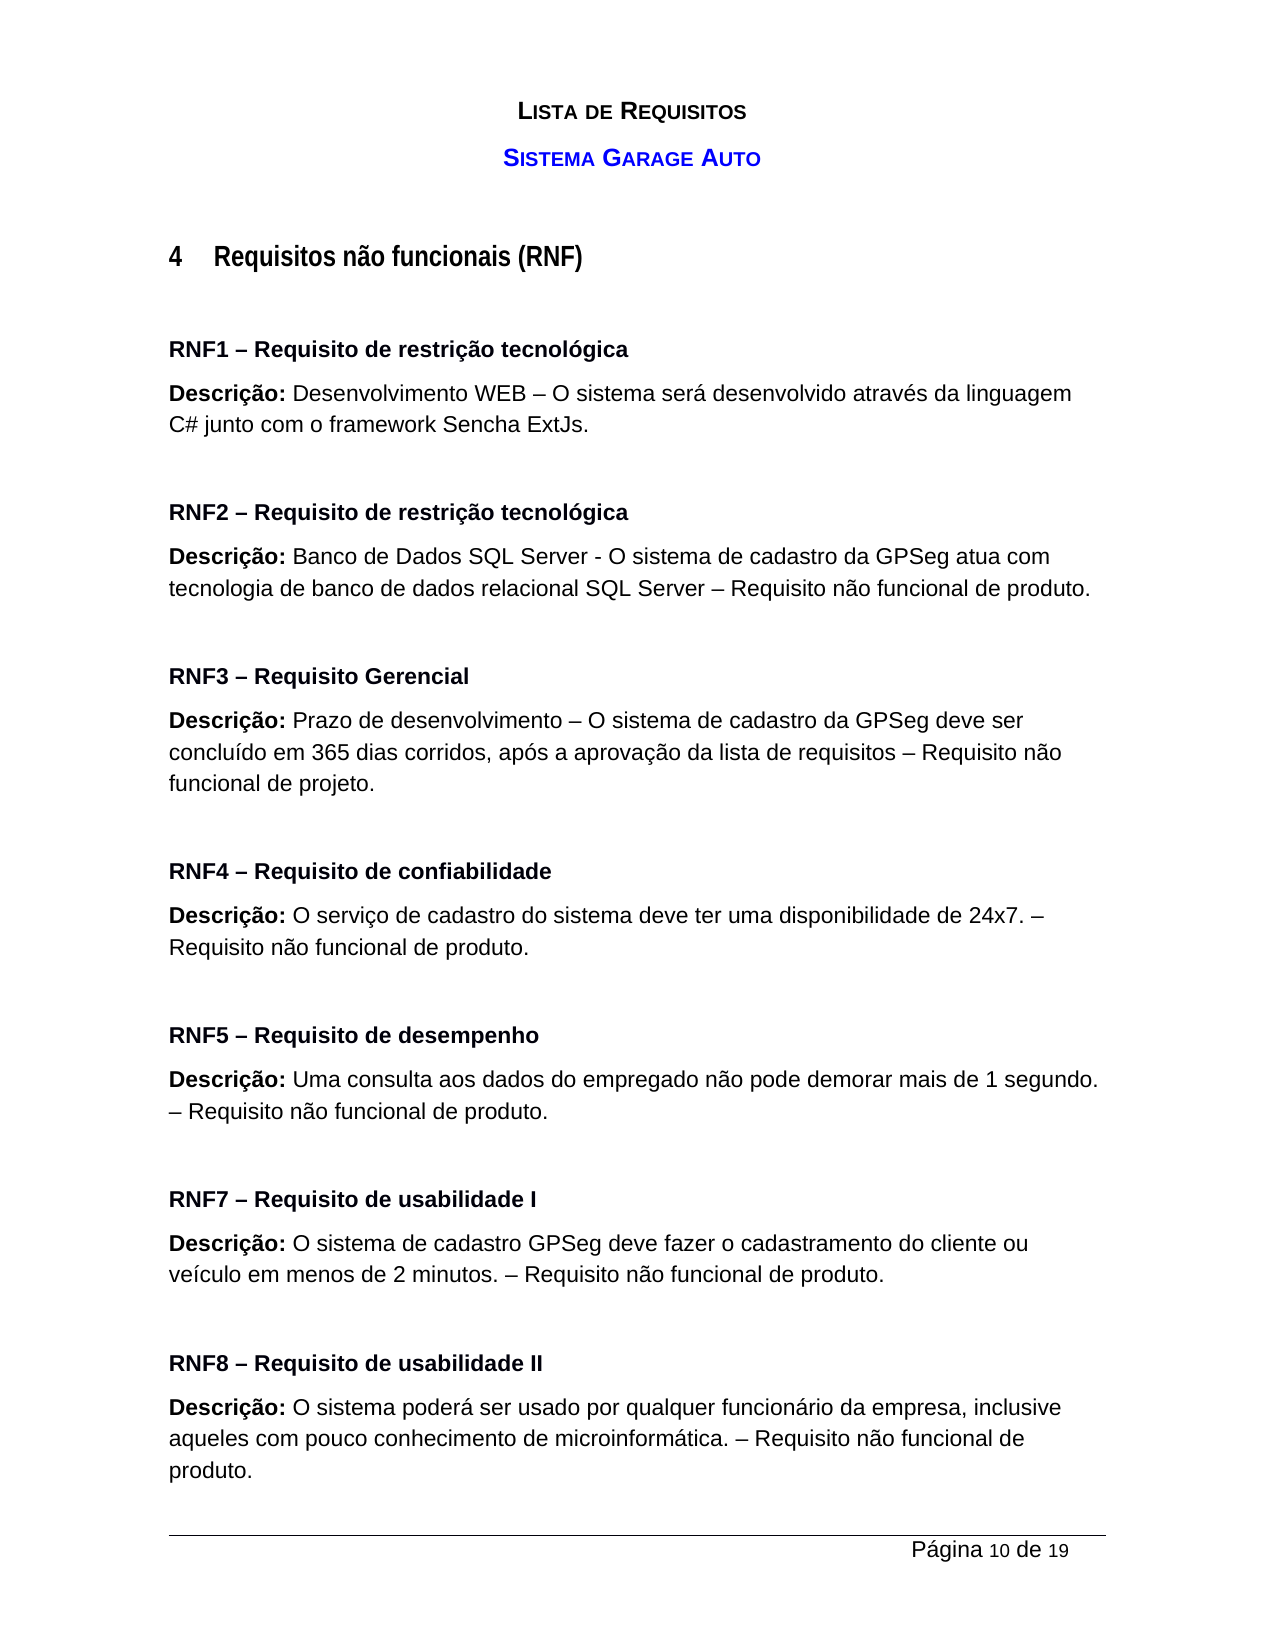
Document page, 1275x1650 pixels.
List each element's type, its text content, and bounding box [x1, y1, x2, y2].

subtitle RNF4 – Requisito de confiabilidade [169, 858, 1106, 885]
text Descrição: O sistema de cadastro GPSeg deve fazer o cadastramento do cliente ou veículo em menos de 2 minutos. – Requisito não funcional de produto. [169, 1230, 1106, 1288]
text Descrição: O serviço de cadastro do sistema deve ter uma disponibilidade de 24x7. – Requisito não funcional de produto. [169, 902, 1106, 960]
text Descrição: Prazo de desenvolvimento – O sistema de cadastro da GPSeg deve ser concluído em 365 dias corridos, após a aprovação da lista de requisitos – Requisito não funcional de projeto. [169, 707, 1106, 797]
text Descrição: Uma consulta aos dados do empregado não pode demorar mais de 1 segundo. – Requisito não funcional de produto. [169, 1066, 1106, 1124]
subtitle RNF7 – Requisito de usabilidade I [169, 1186, 1106, 1212]
subtitle RNF3 – Requisito Gerencial [169, 663, 1106, 689]
text Descrição: O sistema poderá ser usado por qualquer funcionário da empresa, inclusive aqueles com pouco conhecimento de microinformática. – Requisito não funcional de produto. [169, 1394, 1106, 1483]
text Descrição: Desenvolvimento WEB – O sistema será desenvolvido através da linguagem C# junto com o framework Sencha ExtJs. [169, 379, 1106, 437]
text Descrição: Banco de Dados SQL Server - O sistema de cadastro da GPSeg atua com tecnologia de banco de dados relacional SQL Server – Requisito não funcional de produto. [169, 543, 1106, 601]
subtitle Requisitos não funcionais (RNF) [169, 239, 1106, 272]
subtitle RNF2 – Requisito de restrição tecnológica [169, 499, 1106, 526]
subtitle RNF5 – Requisito de desempenho [169, 1022, 1106, 1048]
subtitle RNF1 – Requisito de restrição tecnológica [169, 336, 1106, 362]
subtitle RNF8 – Requisito de usabilidade II [169, 1349, 1106, 1376]
